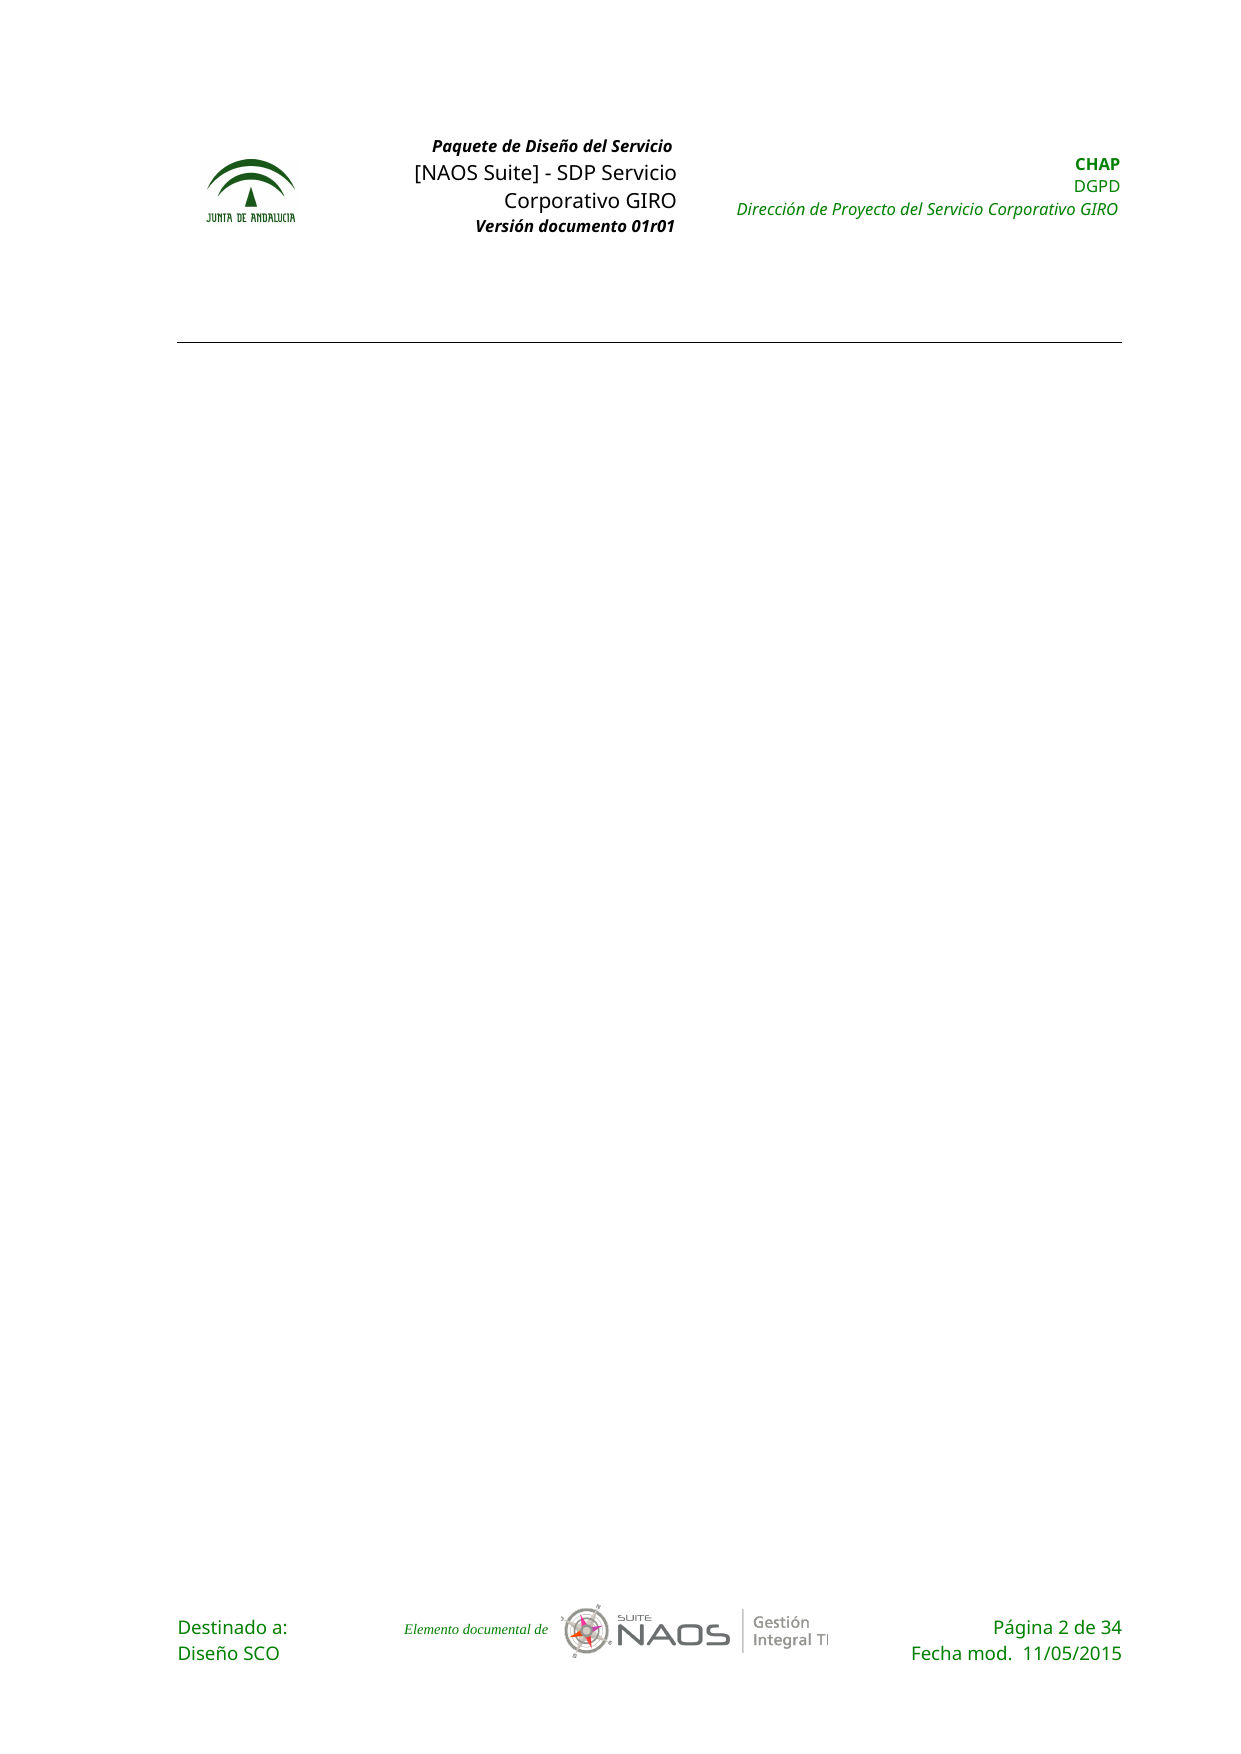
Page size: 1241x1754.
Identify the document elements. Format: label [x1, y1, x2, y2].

picture [560, 1604, 829, 1658]
picture [201, 159, 298, 226]
